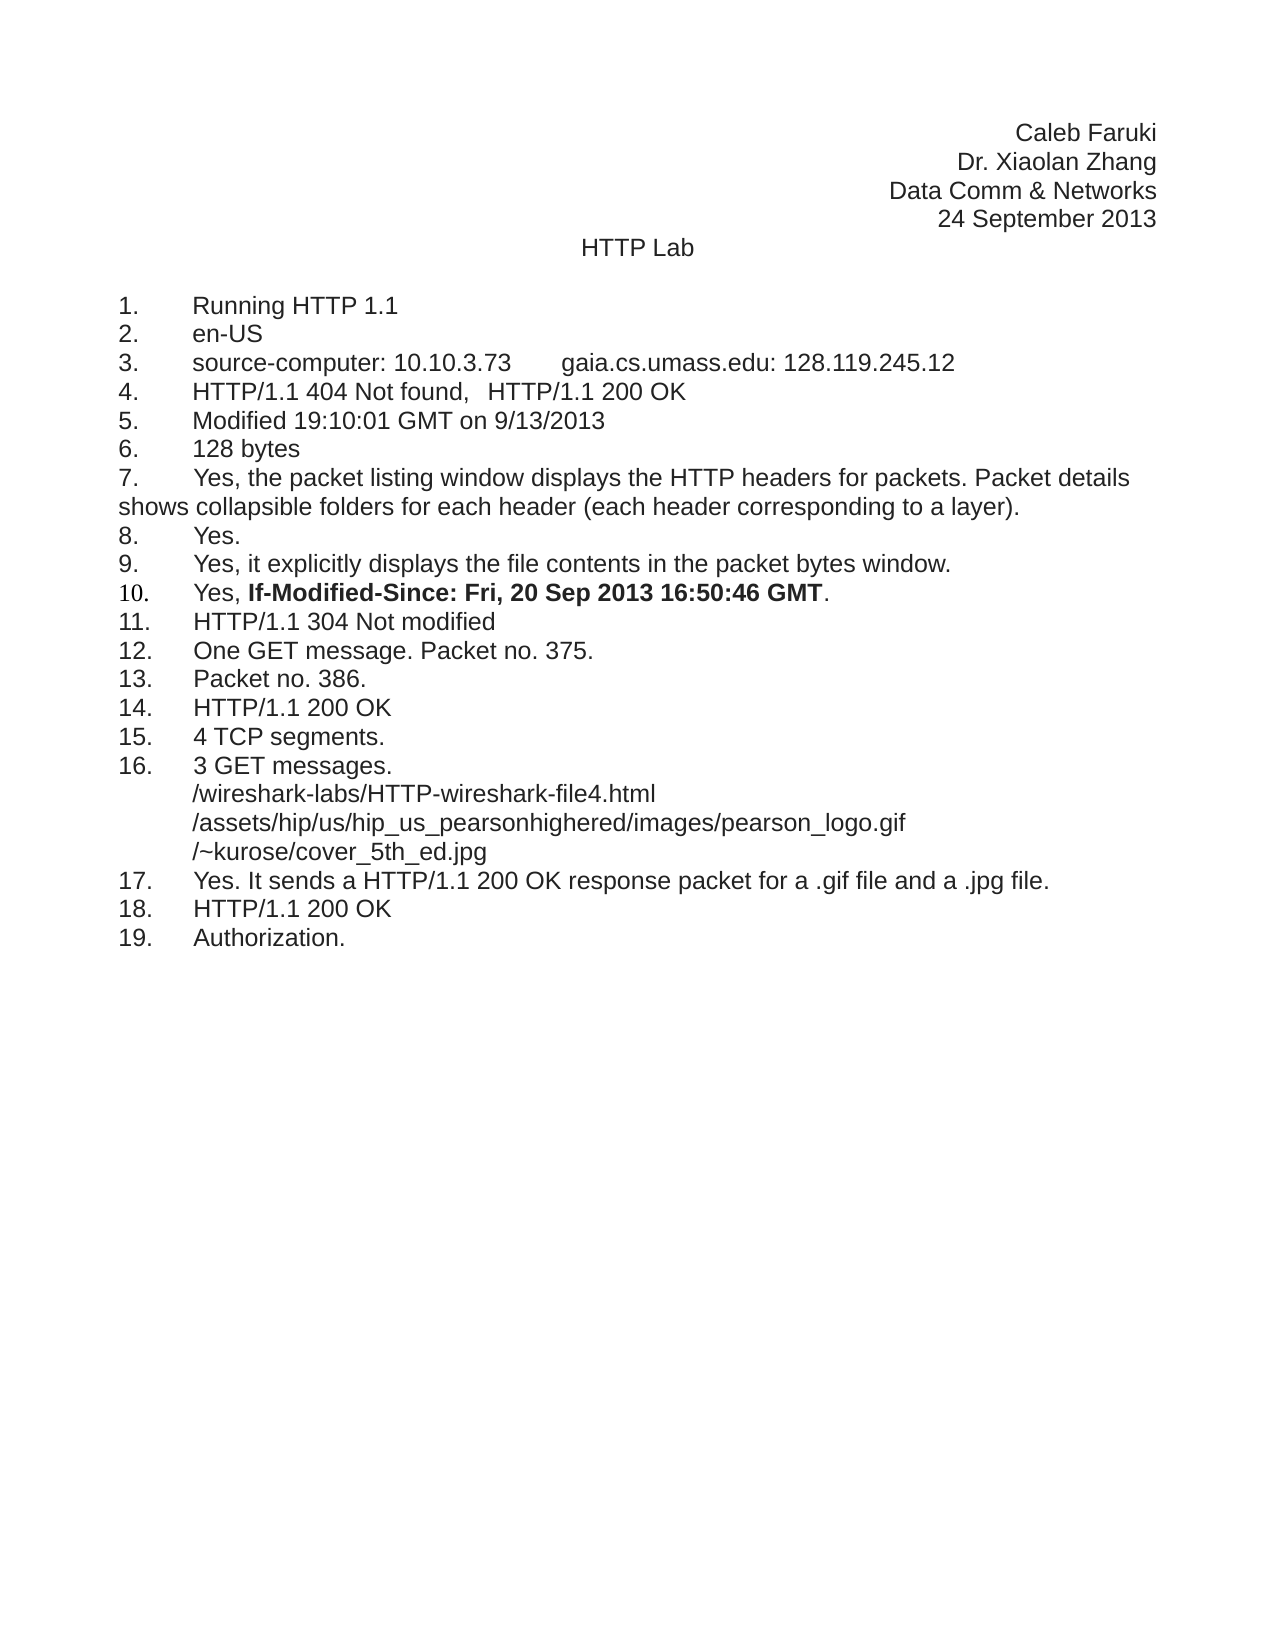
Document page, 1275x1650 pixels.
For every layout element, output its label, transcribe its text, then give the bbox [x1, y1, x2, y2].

list Yes, it explicitly displays the file contents in the packet bytes window. [118, 549, 1157, 578]
list Yes, If-Modified-Since: Fri, 20 Sep 2013 16:50:46 GMT. [118, 578, 1157, 607]
list HTTP/1.1 200 OK [118, 693, 1157, 722]
list One GET message. Packet no. 375. [118, 636, 1157, 664]
text 6. 128 bytes [118, 434, 1157, 463]
text 5. Modified 19:10:01 GMT on 9/13/2013 [118, 406, 1157, 434]
list 4 TCP segments. [118, 722, 1157, 751]
list Packet no. 386. [118, 664, 1157, 693]
text 4. HTTP/1.1 404 Not found, HTTP/1.1 200 OK [118, 377, 1157, 406]
text 1. Running HTTP 1.1 [118, 291, 1157, 319]
list Yes. It sends a HTTP/1.1 200 OK response packet for a .gif file and a .jpg file. [118, 866, 1157, 894]
text Caleb Faruki [118, 118, 1157, 147]
text /~kurose/cover_5th_ed.jpg [118, 837, 1157, 866]
text /assets/hip/us/hip_us_pearsonhighered/images/pearson_logo.gif [118, 808, 1157, 837]
list Yes. [118, 521, 1157, 549]
list 3 GET messages. [118, 751, 1157, 779]
text Data Comm & Networks [118, 176, 1157, 204]
text /wireshark-labs/HTTP-wireshark-file4.html [118, 779, 1157, 808]
list HTTP/1.1 304 Not modified [118, 607, 1157, 636]
list HTTP/1.1 200 OK [118, 894, 1157, 923]
text 3. source-computer: 10.10.3.73 gaia.cs.umass.edu: 128.119.245.12 [118, 348, 1157, 377]
text 2. en-US [118, 319, 1157, 348]
list Authorization. [118, 923, 1157, 952]
text HTTP Lab [118, 233, 1157, 262]
text Dr. Xiaolan Zhang [118, 147, 1157, 176]
text 24 September 2013 [118, 204, 1157, 233]
list Yes, the packet listing window displays the HTTP headers for packets. Packet details shows collapsible folders for each header (each header corresponding to a layer). [118, 463, 1157, 521]
